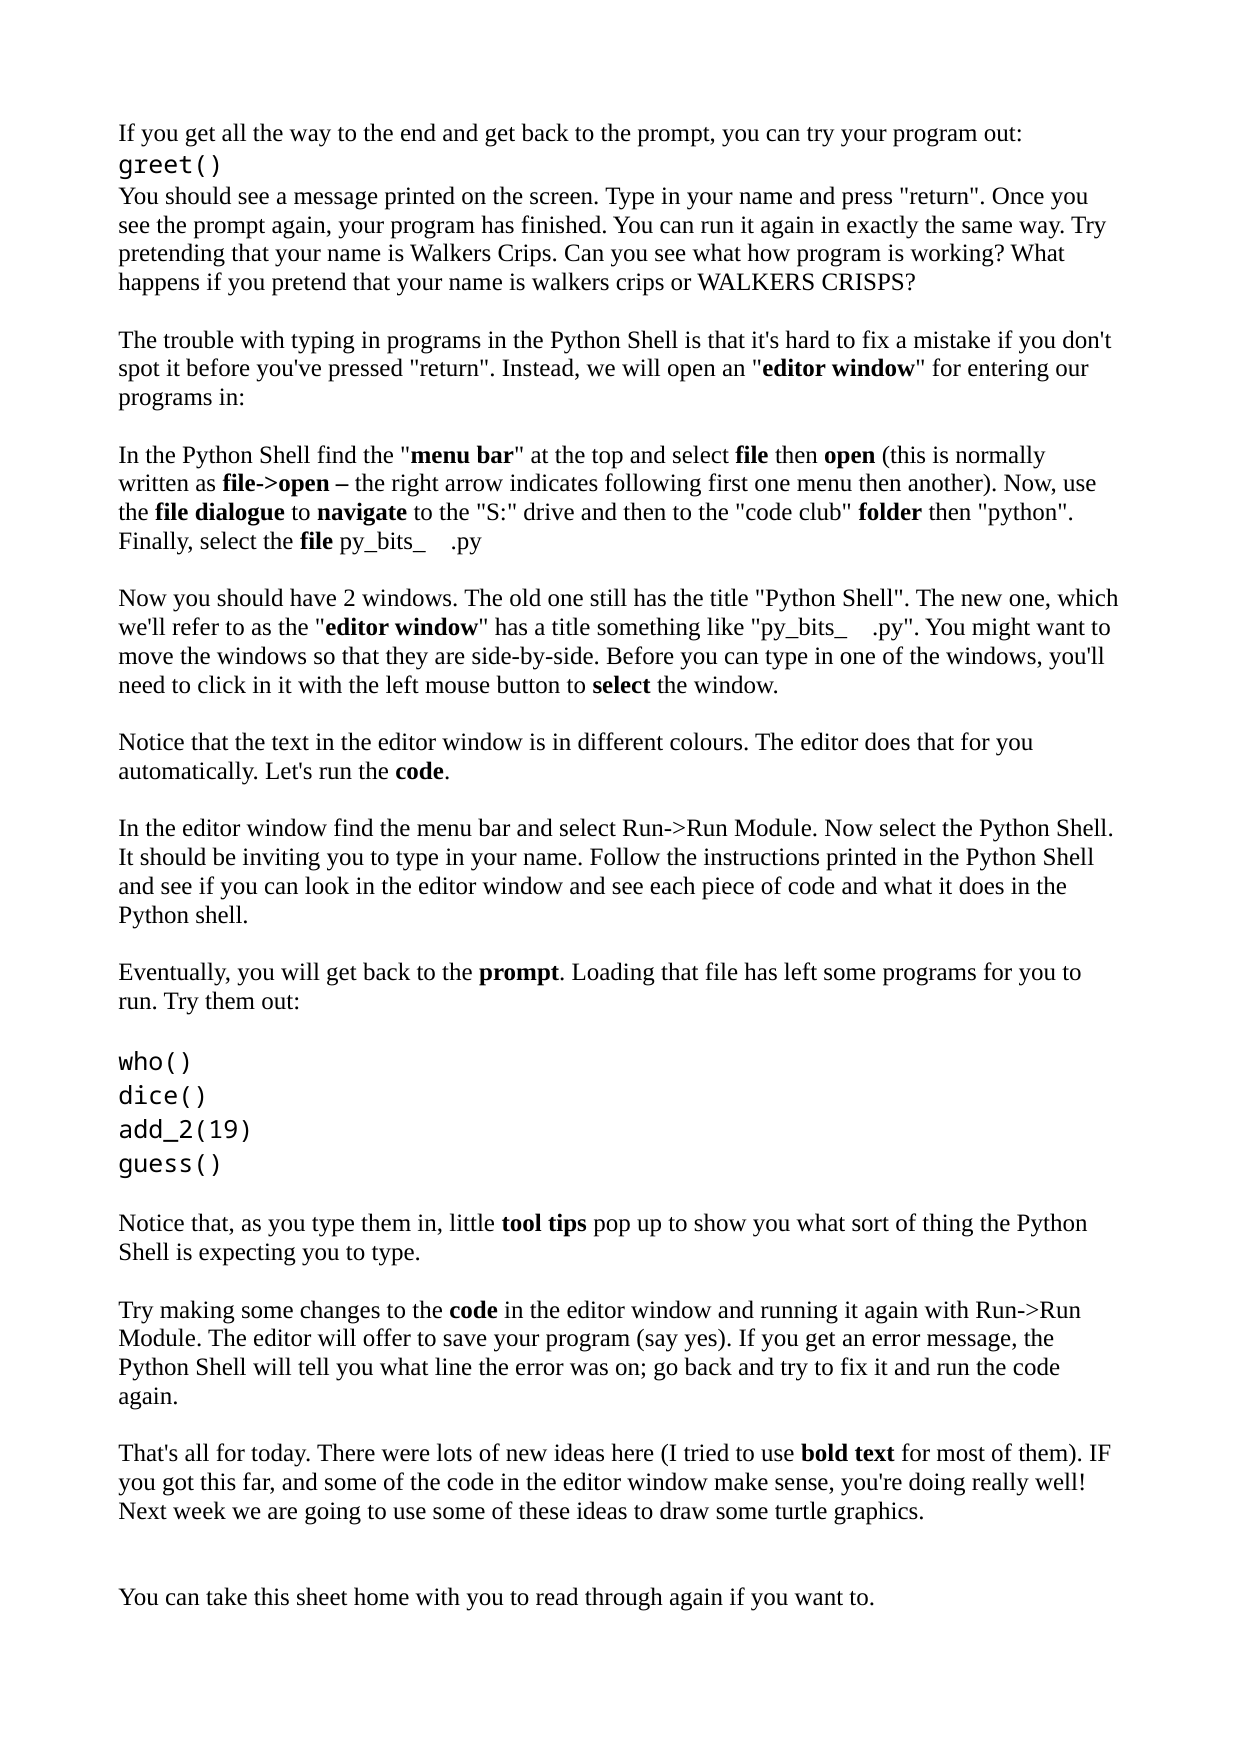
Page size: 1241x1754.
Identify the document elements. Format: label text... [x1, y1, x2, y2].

text If you get all the way to the end and get back to the prompt, you can try your program out: [118, 118, 1122, 147]
text who() [118, 1043, 1122, 1077]
text Eventually, you will get back to the prompt. Loading that file has left some programs for you to run. Try them out: [118, 957, 1122, 1015]
text add_2(19) [118, 1112, 1122, 1146]
text You should see a message printed on the screen. Type in your name and press "return". Once you see the prompt again, your program has finished. You can run it again in exactly the same way. Try pretending that your name is Walkers Crips. Can you see what how program is working? What happens if you pretend that your name is walkers crips or WALKERS CRISPS? [118, 181, 1122, 296]
text Try making some changes to the code in the editor window and running it again with Run->Run Module. The editor will offer to save your program (say yes). If you get an error message, the Python Shell will tell you what line the error was on; go back and try to fix it and run the code again. [118, 1295, 1122, 1410]
text Notice that the text in the editor window is in different colours. The editor does that for you automatically. Let's run the code. [118, 727, 1122, 785]
text In the Python Shell find the "menu bar" at the top and select file then open (this is normally written as file->open – the right arrow indicates following first one menu then another). Now, use the file dialogue to navigate to the "S:" drive and then to the "code club" folder then "python". Finally, select the file py_bits_ .py [118, 440, 1122, 555]
text guess() [118, 1146, 1122, 1180]
text You can take this sheet home with you to read through again if you want to. [118, 1582, 1122, 1611]
text dice() [118, 1077, 1122, 1112]
text In the editor window find the menu bar and select Run->Run Module. Now select the Python Shell. It should be inviting you to type in your name. Follow the instructions printed in the Python Shell and see if you can look in the editor window and see each piece of code and what it does in the Python shell. [118, 813, 1122, 928]
text Now you should have 2 windows. The old one still has the title "Python Shell". The new one, which we'll refer to as the "editor window" has a title something like "py_bits_ .py". You might want to move the windows so that they are side-by-side. Before you can type in one of the windows, you'll need to click in it with the left mouse button to select the window. [118, 583, 1122, 698]
text The trouble with typing in programs in the Python Shell is that it's hard to fix a mistake if you don't spot it before you've pressed "return". Instead, we will open an "editor window" for entering our programs in: [118, 325, 1122, 411]
text That's all for today. There were lots of new ideas here (I tried to use bold text for most of them). IF you got this far, and some of the code in the editor window make sense, you're doing really well! Next week we are going to use some of these ideas to draw some turtle graphics. [118, 1438, 1122, 1525]
text greet() [118, 147, 1122, 181]
text Notice that, as you type them in, little tool tips pop up to show you what sort of thing the Python Shell is expecting you to type. [118, 1208, 1122, 1266]
